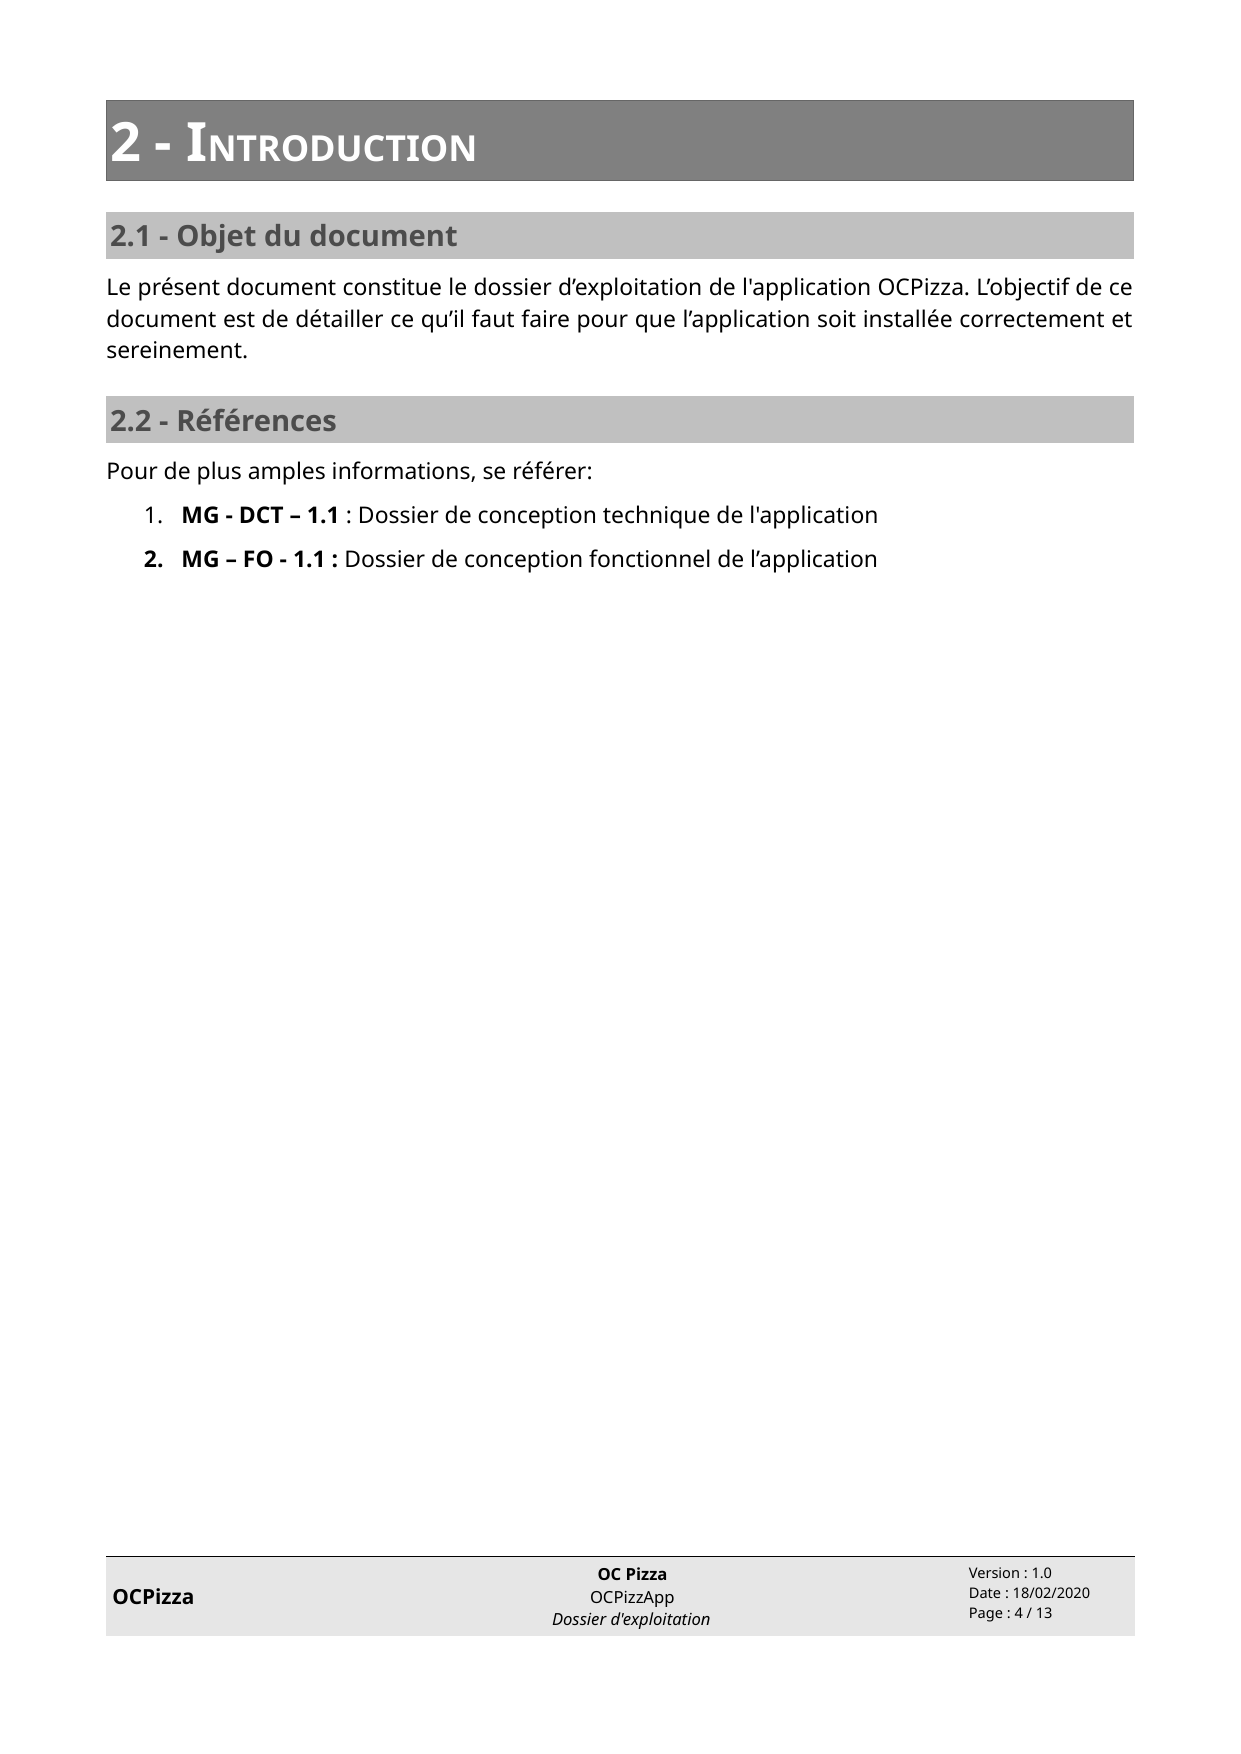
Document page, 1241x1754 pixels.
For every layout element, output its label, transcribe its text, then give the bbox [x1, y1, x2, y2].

list MG - DCT – 1.1 : Dossier de conception technique de l'application [144, 499, 1134, 530]
subtitle Introduction [107, 101, 1133, 180]
subtitle Références [107, 398, 1133, 442]
subtitle Objet du document [107, 213, 1133, 258]
text Pour de plus amples informations, se référer: [106, 455, 1134, 487]
list MG – FO - 1.1 : Dossier de conception fonctionnel de l’application [144, 543, 1134, 574]
text Le présent document constitue le dossier d’exploitation de l'application OCPizza. L’objectif de ce document est de détailler ce qu’il faut faire pour que l’application soit installée correctement et sereinement. [106, 271, 1134, 365]
